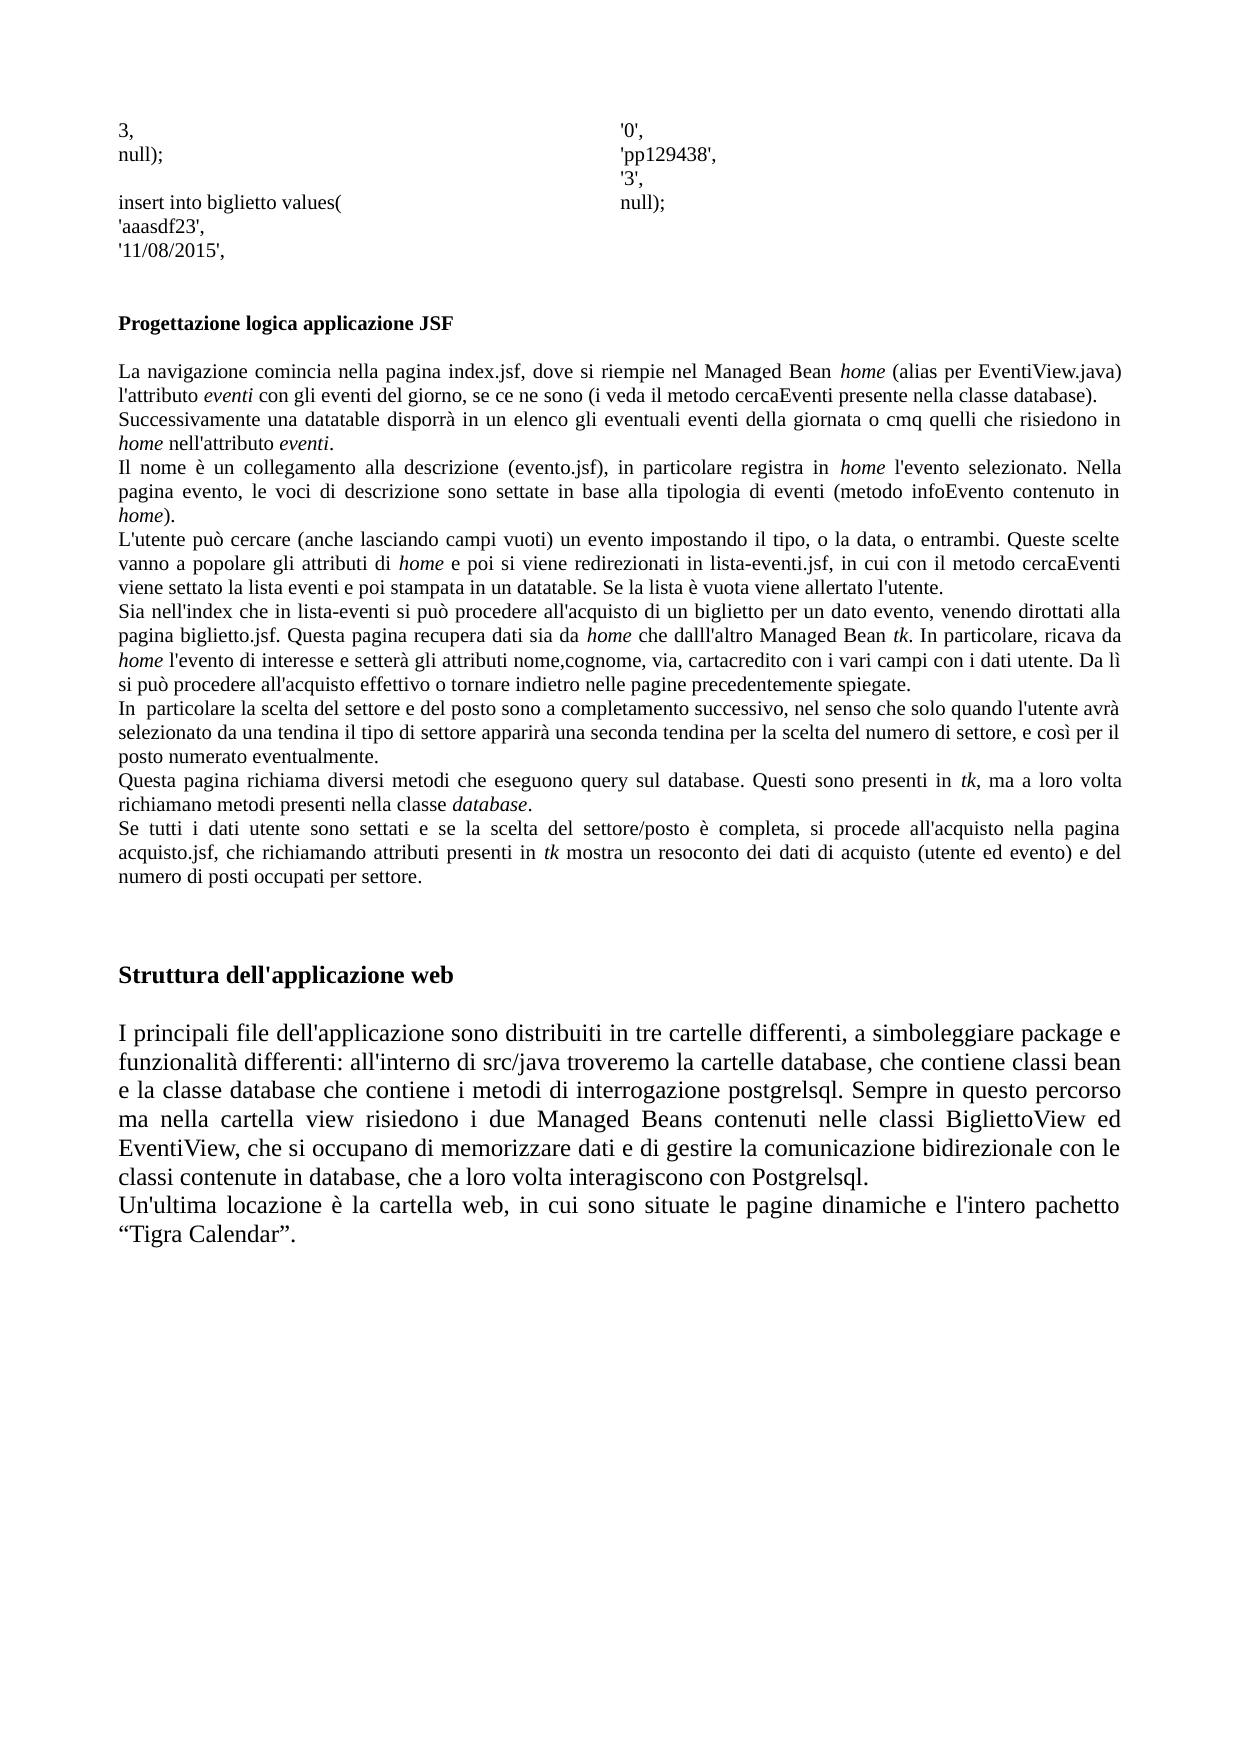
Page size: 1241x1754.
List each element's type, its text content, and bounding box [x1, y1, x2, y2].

text La navigazione comincia nella pagina index.jsf, dove si riempie nel Managed Bean home (alias per EventiView.java) l'attributo eventi con gli eventi del giorno, se ce ne sono (i veda il metodo cercaEventi presente nella classe database). [118, 359, 1122, 407]
text L'utente può cercare (anche lasciando campi vuoti) un evento impostando il tipo, o la data, o entrambi. Queste scelte vanno a popolare gli attributi di home e poi si viene redirezionati in lista-eventi.jsf, in cui con il metodo cercaEventi viene settato la lista eventi e poi stampata in un datatable. Se la lista è vuota viene allertato l'utente. [118, 527, 1122, 599]
text Il nome è un collegamento alla descrizione (evento.jsf), in particolare registra in home l'evento selezionato. Nella pagina evento, le voci di descrizione sono settate in base alla tipologia di eventi (metodo infoEvento contenuto in home). [118, 455, 1122, 527]
text 'aaasdf23', [118, 214, 620, 238]
text '0', [620, 118, 1122, 142]
text '3', [620, 166, 1122, 190]
text '11/08/2015', [118, 238, 620, 262]
text Sia nell'index che in lista-eventi si può procedere all'acquisto di un biglietto per un dato evento, venendo dirottati alla pagina biglietto.jsf. Questa pagina recupera dati sia da home che dalll'altro Managed Bean tk. In particolare, ricava da home l'evento di interesse e setterà gli attributi nome,cognome, via, cartacredito con i vari campi con i dati utente. Da lì si può procedere all'acquisto effettivo o tornare indietro nelle pagine precedentemente spiegate. [118, 599, 1122, 696]
text Progettazione logica applicazione JSF [118, 311, 1122, 335]
text null); [620, 190, 1122, 214]
text Se tutti i dati utente sono settati e se la scelta del settore/posto è completa, si procede all'acquisto nella pagina acquisto.jsf, che richiamando attributi presenti in tk mostra un resoconto dei dati di acquisto (utente ed evento) e del numero di posti occupati per settore. [118, 816, 1122, 888]
text 'pp129438', [620, 142, 1122, 166]
text null); [118, 142, 620, 166]
text 3, [118, 118, 620, 142]
text Successivamente una datatable disporrà in un elenco gli eventuali eventi della giornata o cmq quelli che risiedono in home nell'attributo eventi. [118, 407, 1122, 455]
text In particolare la scelta del settore e del posto sono a completamento successivo, nel senso che solo quando l'utente avrà selezionato da una tendina il tipo di settore apparirà una seconda tendina per la scelta del numero di settore, e così per il posto numerato eventualmente. [118, 696, 1122, 768]
text Questa pagina richiama diversi metodi che eseguono query sul database. Questi sono presenti in tk, ma a loro volta richiamano metodi presenti nella classe database. [118, 768, 1122, 816]
text insert into biglietto values( [118, 190, 620, 214]
text Un'ultima locazione è la cartella web, in cui sono situate le pagine dinamiche e l'intero pachetto “Tigra Calendar”. [118, 1190, 1122, 1248]
text I principali file dell'applicazione sono distribuiti in tre cartelle differenti, a simboleggiare package e funzionalità differenti: all'interno di src/java troveremo la cartelle database, che contiene classi bean e la classe database che contiene i metodi di interrogazione postgrelsql. Sempre in questo percorso ma nella cartella view risiedono i due Managed Beans contenuti nelle classi BigliettoView ed EventiView, che si occupano di memorizzare dati e di gestire la comunicazione bidirezionale con le classi contenute in database, che a loro volta interagiscono con Postgrelsql. [118, 1018, 1122, 1190]
text Struttura dell'applicazione web [118, 960, 1122, 989]
